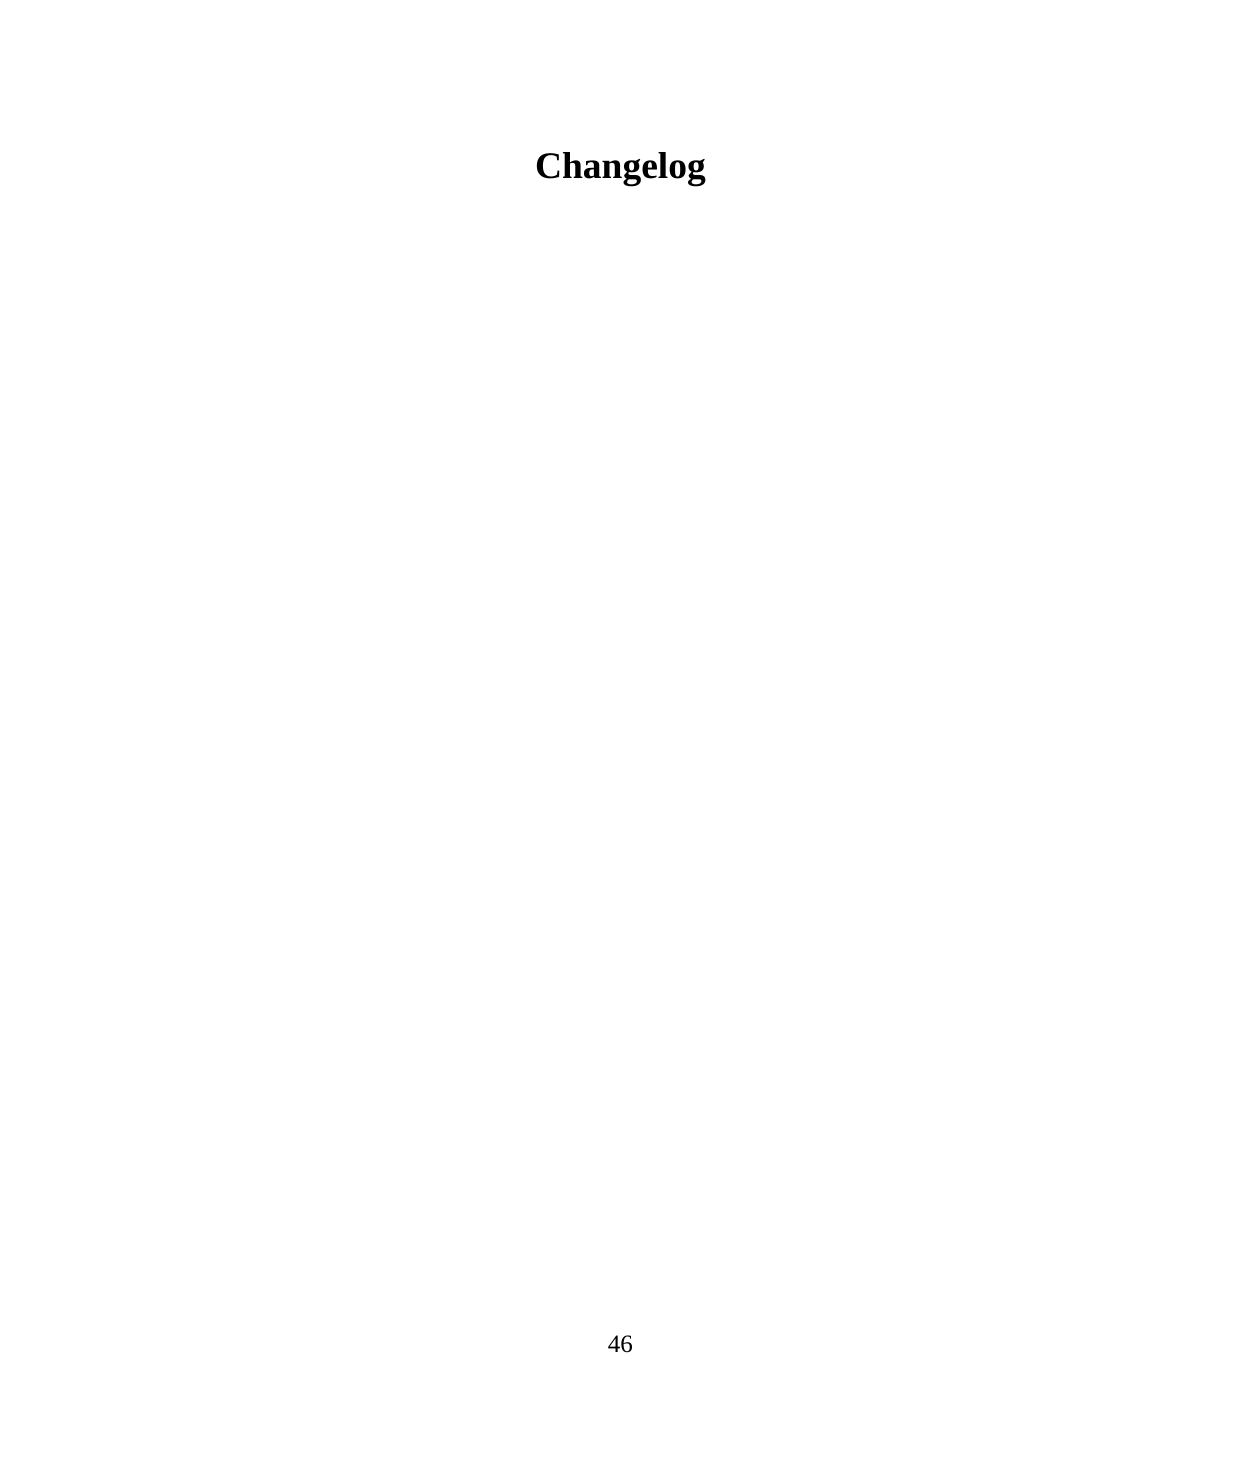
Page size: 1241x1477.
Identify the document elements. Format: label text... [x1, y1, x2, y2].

subtitle Changelog [118, 143, 1122, 186]
